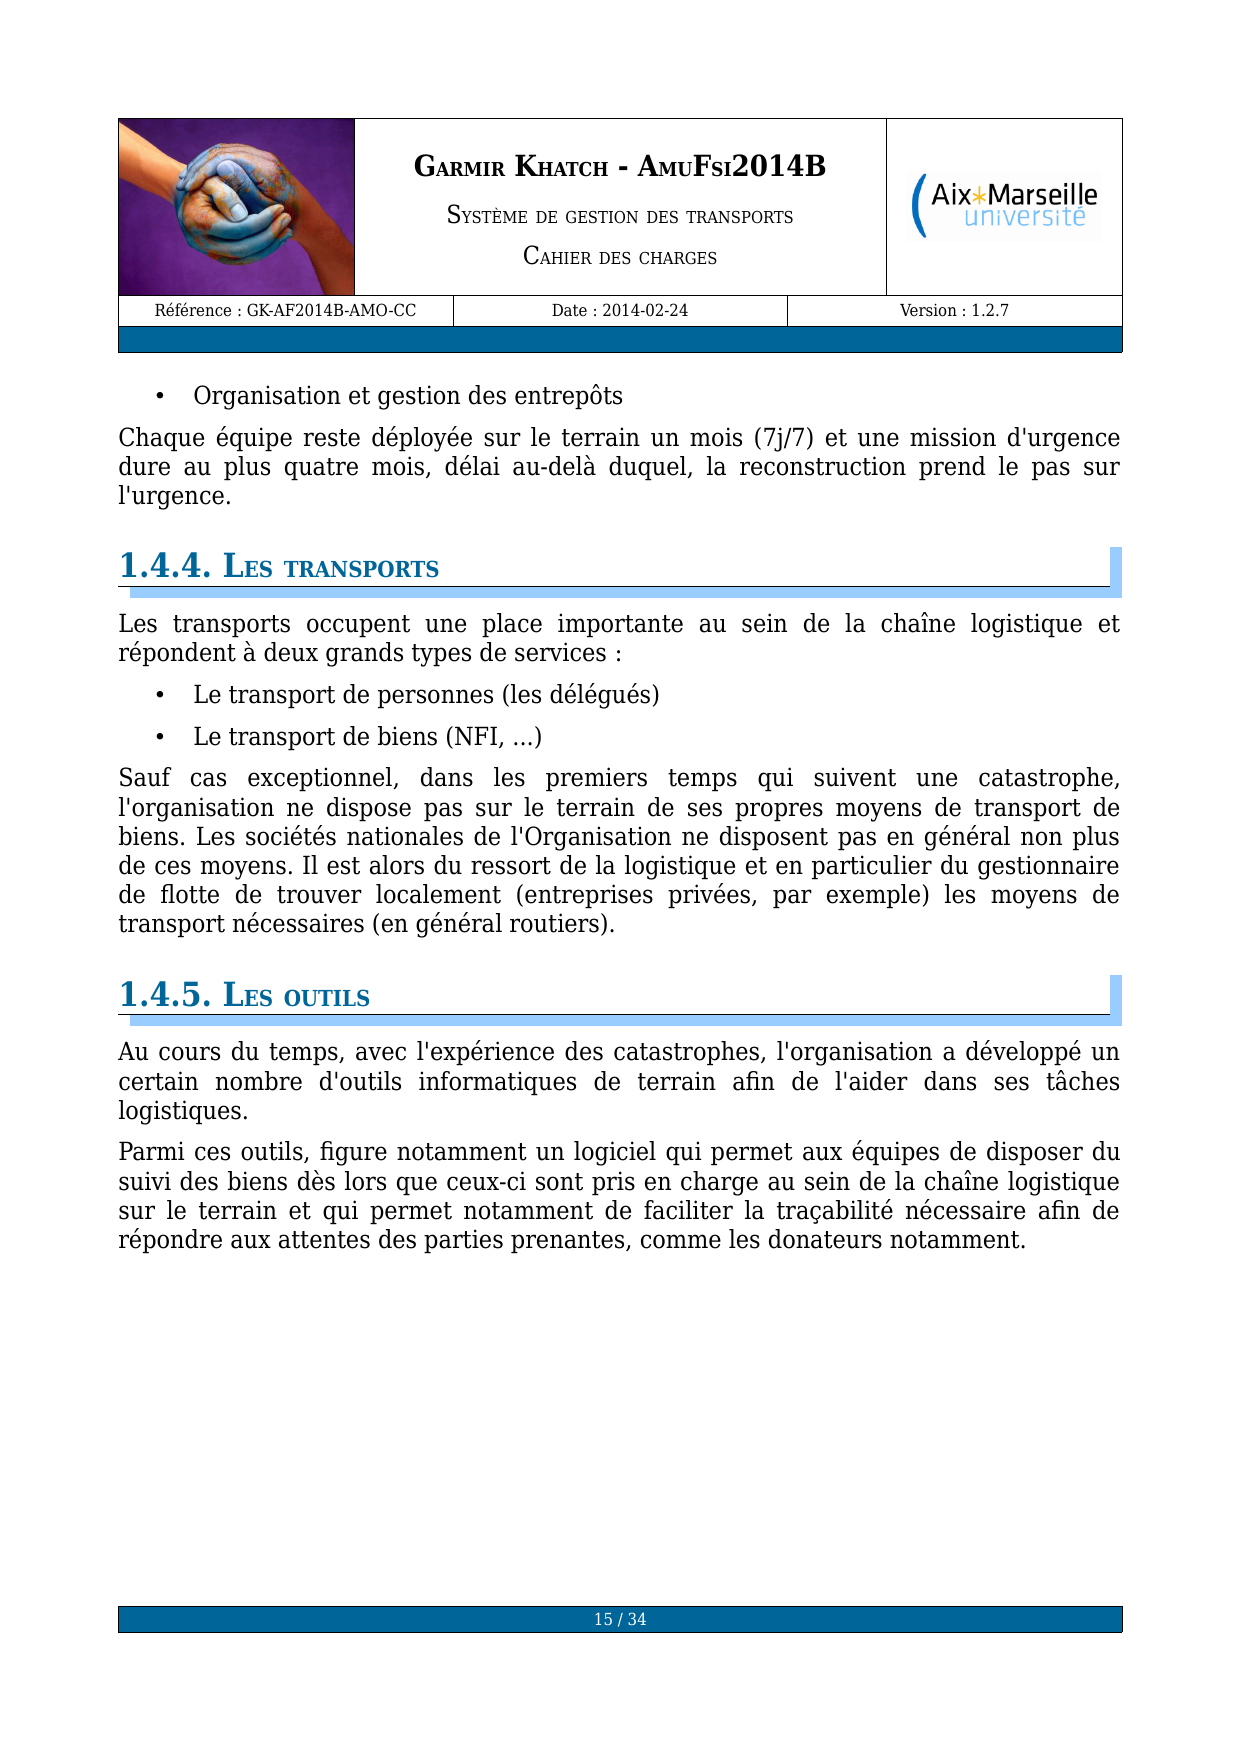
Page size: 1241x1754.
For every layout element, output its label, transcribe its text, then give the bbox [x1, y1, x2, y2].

list Le transport de personnes (les délégués) [156, 680, 1122, 709]
list Le transport de biens (NFI, ...) [156, 722, 1122, 751]
subtitle Les outils [118, 975, 1110, 1014]
picture [119, 119, 354, 295]
list Organisation et gestion des entrepôts [156, 381, 1122, 410]
text Les transports occupent une place importante au sein de la chaîne logistique et répondent à deux grands types de services : [118, 609, 1122, 668]
subtitle Les transports [118, 547, 1110, 586]
picture [887, 126, 1122, 288]
text Chaque équipe reste déployée sur le terrain un mois (7j/7) et une mission d'urgence dure au plus quatre mois, délai au-delà duquel, la reconstruction prend le pas sur l'urgence. [118, 423, 1122, 510]
text Parmi ces outils, figure notamment un logiciel qui permet aux équipes de disposer du suivi des biens dès lors que ceux-ci sont pris en charge au sein de la chaîne logistique sur le terrain et qui permet notamment de faciliter la traçabilité nécessaire afin de répondre aux attentes des parties prenantes, comme les donateurs notamment. [118, 1137, 1122, 1254]
text Au cours du temps, avec l'expérience des catastrophes, l'organisation a développé un certain nombre d'outils informatiques de terrain afin de l'aider dans ses tâches logistiques. [118, 1037, 1122, 1125]
text Sauf cas exceptionnel, dans les premiers temps qui suivent une catastrophe, l'organisation ne dispose pas sur le terrain de ses propres moyens de transport de biens. Les sociétés nationales de l'Organisation ne disposent pas en général non plus de ces moyens. Il est alors du ressort de la logistique et en particulier du gestionnaire de flotte de trouver localement (entreprises privées, par exemple) les moyens de transport nécessaires (en général routiers). [118, 763, 1122, 938]
